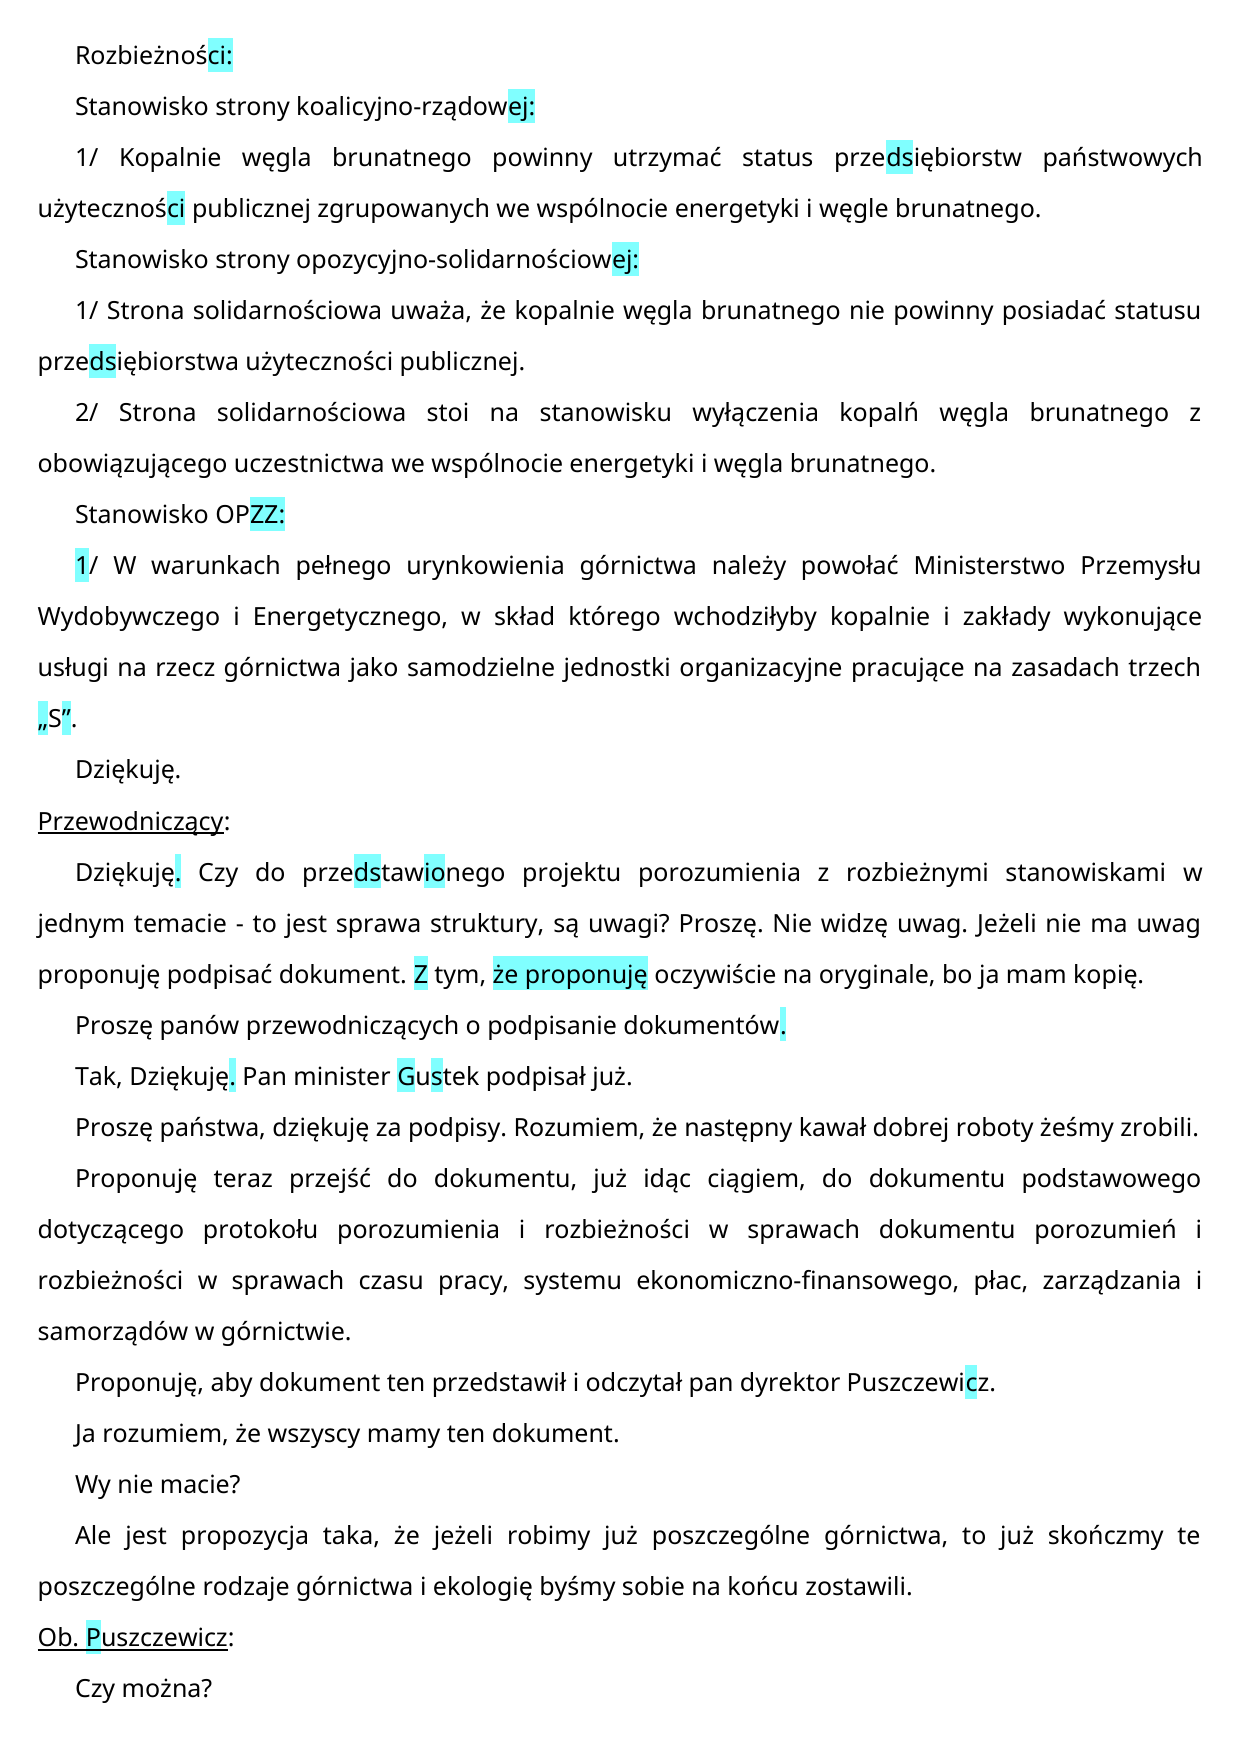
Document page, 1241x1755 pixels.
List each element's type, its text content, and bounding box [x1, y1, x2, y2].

text Rozbieżności: [37, 37, 1203, 72]
text Ja rozumiem, że wszyscy mamy ten dokument. [37, 1416, 1203, 1450]
text 1/ Kopalnie węgla brunatnego powinny utrzymać status przedsiębiorstw państwowych użyteczności publicznej zgrupowanych we wspólnocie energetyki i węgle brunatnego. [37, 139, 1203, 225]
text Przewodniczący: [37, 803, 1203, 837]
text Czy można? [37, 1671, 1203, 1705]
text Dziękuję. [37, 752, 1203, 786]
text Proszę państwa, dziękuję za podpisy. Rozumiem, że następny kawał dobrej roboty żeśmy zrobili. [37, 1109, 1203, 1143]
text Stanowisko OPZZ: [37, 497, 1203, 531]
text Proponuję, aby dokument ten przedstawił i odczytał pan dyrektor Puszczewicz. [37, 1364, 1203, 1399]
text Ob. Puszczewicz: [37, 1620, 1203, 1654]
text Dziękuję. Czy do przedstawionego projektu porozumienia z rozbieżnymi stanowiskami w jednym temacie - to jest sprawa struktury, są uwagi? Proszę. Nie widzę uwag. Jeżeli nie ma uwag proponuję podpisać dokument. Z tym, że proponuję oczywiście na oryginale, bo ja mam kopię. [37, 854, 1203, 990]
text Ale jest propozycja taka, że jeżeli robimy już poszczególne górnictwa, to już skończmy te poszczególne rodzaje górnictwa i ekologię byśmy sobie na końcu zostawili. [37, 1518, 1203, 1603]
text 1/ Strona solidarnościowa uważa, że kopalnie węgla brunatnego nie powinny posiadać statusu przedsiębiorstwa użyteczności publicznej. [37, 293, 1203, 378]
text Tak, Dziękuję. Pan minister Gustek podpisał już. [37, 1058, 1203, 1092]
text 1/ W warunkach pełnego urynkowienia górnictwa należy powołać Ministerstwo Przemysłu Wydobywczego i Energetycznego, w skład którego wchodziłyby kopalnie i zakłady wykonujące usługi na rzecz górnictwa jako samodzielne jednostki organizacyjne pracujące na zasadach trzech „S”. [37, 548, 1203, 735]
text Proszę panów przewodniczących o podpisanie dokumentów. [37, 1007, 1203, 1041]
text Proponuję teraz przejść do dokumentu, już idąc ciągiem, do dokumentu podstawowego dotyczącego protokołu porozumienia i rozbieżności w sprawach dokumentu porozumień i rozbieżności w sprawach czasu pracy, systemu ekonomiczno-finansowego, płac, zarządzania i samorządów w górnictwie. [37, 1160, 1203, 1348]
text Stanowisko strony opozycyjno-solidarnościowej: [37, 242, 1203, 276]
text Stanowisko strony koalicyjno-rządowej: [37, 88, 1203, 123]
text 2/ Strona solidarnościowa stoi na stanowisku wyłączenia kopalń węgla brunatnego z obowiązującego uczestnictwa we wspólnocie energetyki i węgla brunatnego. [37, 395, 1203, 480]
text Wy nie macie? [37, 1467, 1203, 1501]
